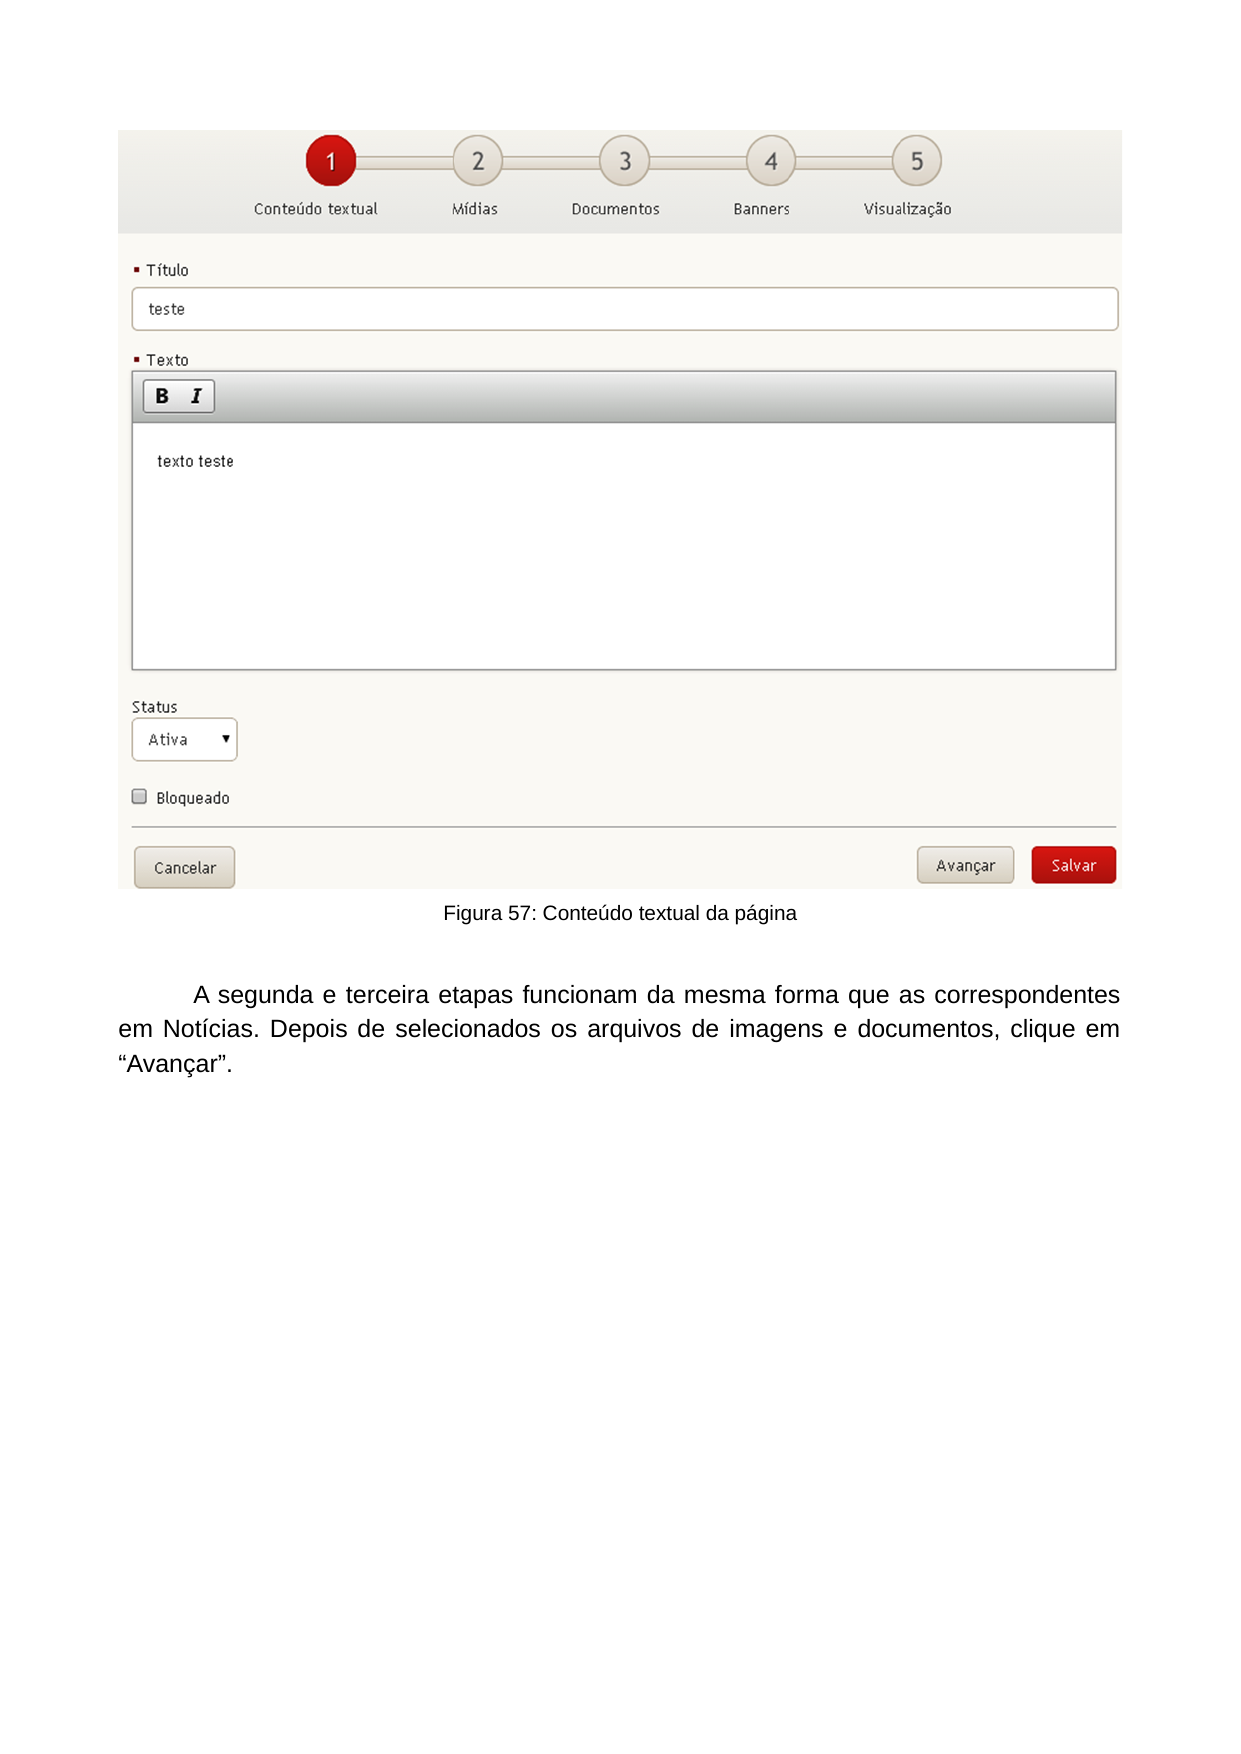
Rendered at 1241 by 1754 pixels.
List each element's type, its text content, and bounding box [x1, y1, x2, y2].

text Figura 57: Conteúdo textual da página [118, 889, 1122, 925]
text A segunda e terceira etapas funcionam da mesma forma que as correspondentes em Notícias. Depois de selecionados os arquivos de imagens e documentos, clique em “Avançar”. [118, 979, 1122, 1077]
